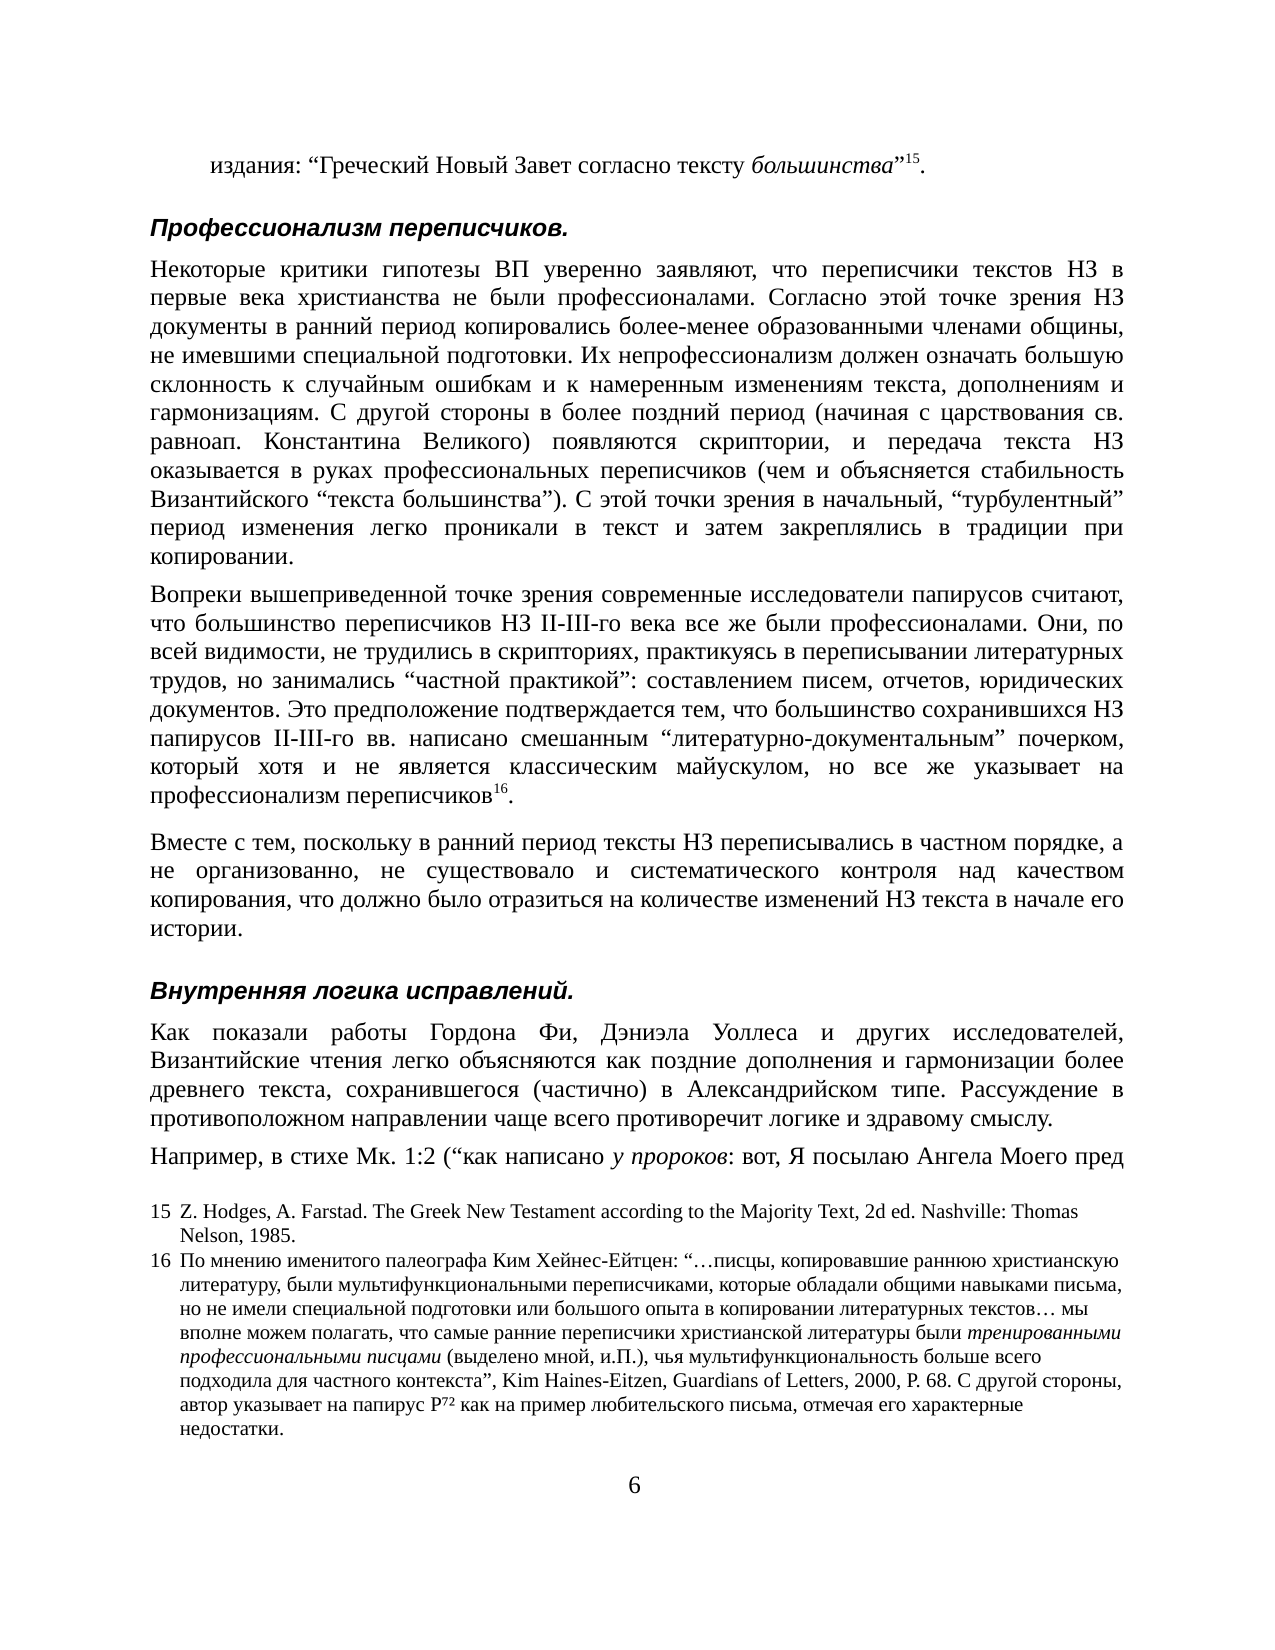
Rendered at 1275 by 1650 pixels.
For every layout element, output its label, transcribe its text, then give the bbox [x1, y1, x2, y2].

list Z. Hodges, A. Farstad. The Greek New Testament according to the Majority Text, 2d ed. Nashville: Thomas Nelson, 1985. [150, 1199, 1125, 1247]
text Вместе с тем, поскольку в ранний период тексты НЗ переписывались в частном порядке, а не организованно, не существовало и систематического контроля над качеством копирования, что должно было отразиться на количестве изменений НЗ текста в начале его истории. [150, 827, 1125, 942]
list издания: “Греческий Новый Завет согласно тексту большинства”. [150, 150, 1125, 179]
text Как показали работы Гордона Фи, Дэниэла Уоллеса и других исследователей, Византийские чтения легко объясняются как поздние дополнения и гармонизации более древнего текста, сохранившегося (частично) в Александрийском типе. Рассуждение в противоположном направлении чаще всего противоречит логике и здравому смыслу. [150, 1017, 1125, 1132]
subtitle Внутренняя логика исправлений. [150, 976, 1125, 1004]
text По мнению именитого палеографа Ким Хейнес-Ейтцен: “…писцы, копировавшие раннюю христианскую литературу, были мультифункциональными переписчиками, которые обладали общими навыками письма, но не имели специальной подготовки или большого опыта в копировании литературных текстов… мы вполне можем полагать, что самые ранние переписчики христианской литературы были тренированными профессиональными писцами (выделено мной, и.П.), чья мультифункциональность больше всего подходила для частного контекста”, Kim Haines-Eitzen, Guardians of Letters, 2000, P. 68. С другой стороны, автор указывает на папирус P⁷² как на пример любительского письма, отмечая его характерные недостатки. [150, 1247, 1125, 1440]
subtitle Профессионализм переписчиков. [150, 213, 1125, 241]
text Например, в стихе Мк. 1:2 (“как написано у пророков: вот, Я посылаю Ангела Моего пред [150, 1141, 1125, 1169]
text Вопреки вышеприведенной точке зрения современные исследователи папирусов считают, что большинство переписчиков НЗ II-III-го века все же были профессионалами. Они, по всей видимости, не трудились в скрипториях, практикуясь в переписывании литературных трудов, но занимались “частной практикой”: составлением писем, отчетов, юридических документов. Это предположение подтверждается тем, что большинство сохранившихся НЗ папирусов II-III-го вв. написано смешанным “литературно-документальным” почерком, который хотя и не является классическим майускулом, но все же указывает на профессионализм переписчиков. [150, 579, 1125, 809]
text Некоторые критики гипотезы ВП уверенно заявляют, что переписчики текстов НЗ в первые века христианства не были профессионалами. Согласно этой точке зрения НЗ документы в ранний период копировались более-менее образованными членами общины, не имевшими специальной подготовки. Их непрофессионализм должен означать большую склонность к случайным ошибкам и к намеренным изменениям текста, дополнениям и гармонизациям. С другой стороны в более поздний период (начиная с царствования св. равноап. Константина Великого) появляются скриптории, и передача текста НЗ оказывается в руках профессиональных переписчиков (чем и объясняется стабильность Византийского “текста большинства”). С этой точки зрения в начальный, “турбулентный” период изменения легко проникали в текст и затем закреплялись в традиции при копировании. [150, 254, 1125, 570]
